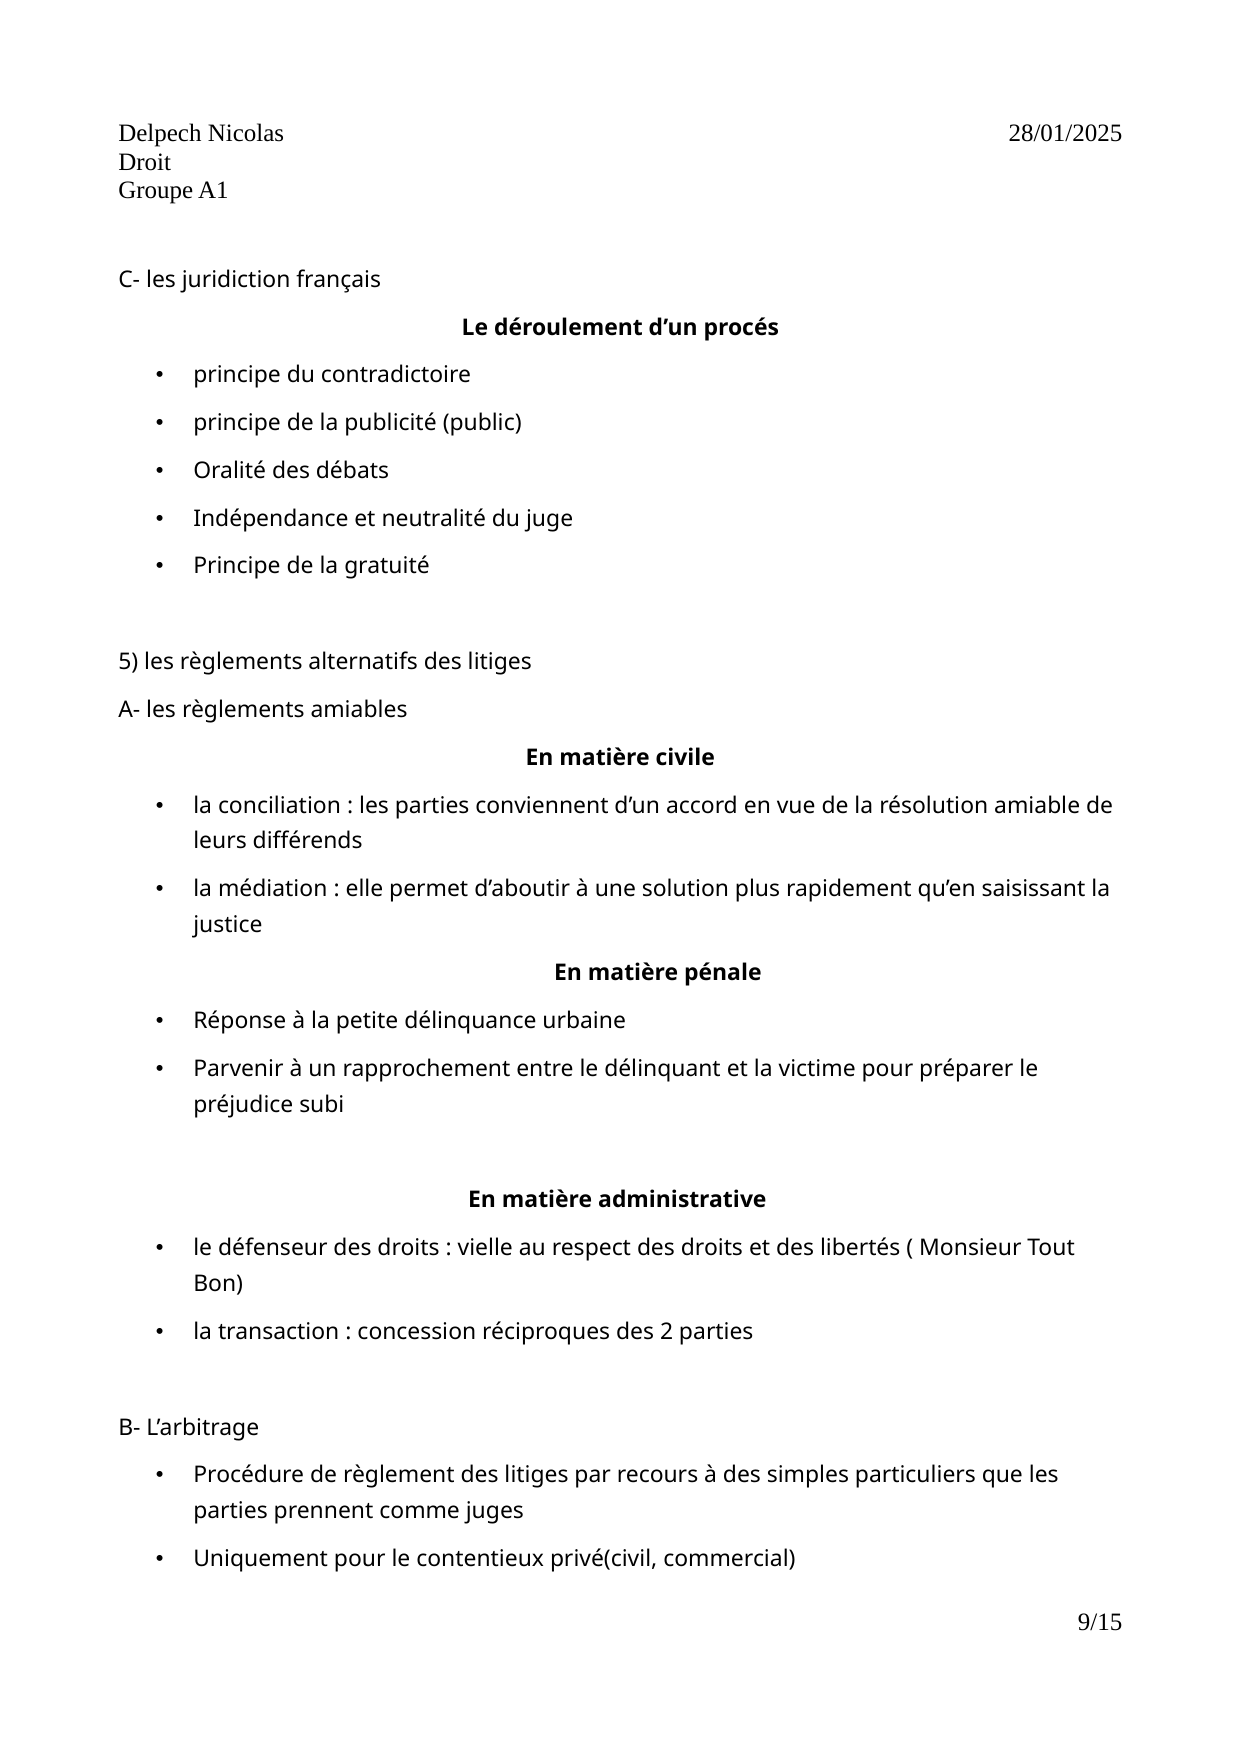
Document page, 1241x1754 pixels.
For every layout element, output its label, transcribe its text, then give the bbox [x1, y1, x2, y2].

list Indépendance et neutralité du juge [156, 502, 1122, 533]
list la transaction : concession réciproques des 2 parties [156, 1315, 1122, 1346]
text C- les juridiction français [118, 263, 1122, 294]
text A- les règlements amiables [118, 693, 1122, 724]
list En matière pénale [156, 956, 1122, 987]
list Réponse à la petite délinquance urbaine [156, 1004, 1122, 1035]
text Le déroulement d’un procés [118, 310, 1122, 342]
list principe du contradictoire [156, 358, 1122, 389]
list Procédure de règlement des litiges par recours à des simples particuliers que les parties prennent comme juges [156, 1458, 1122, 1525]
list Oralité des débats [156, 454, 1122, 485]
text B- L’arbitrage [118, 1410, 1122, 1442]
list la conciliation : les parties conviennent d’un accord en vue de la résolution amiable de leurs différends [156, 788, 1122, 856]
list Uniquement pour le contentieux privé(civil, commercial) [156, 1542, 1122, 1573]
list la médiation : elle permet d’aboutir à une solution plus rapidement qu’en saisissant la justice [156, 872, 1122, 939]
list principe de la publicité (public) [156, 406, 1122, 437]
text 5) les règlements alternatifs des litiges [118, 645, 1122, 676]
text En matière civile [118, 741, 1122, 772]
list Principe de la gratuité [156, 549, 1122, 581]
text En matière administrative [118, 1183, 1122, 1214]
list le défenseur des droits : vielle au respect des droits et des libertés ( Monsieur Tout Bon) [156, 1231, 1122, 1298]
list Parvenir à un rapprochement entre le délinquant et la victime pour préparer le préjudice subi [156, 1052, 1122, 1119]
